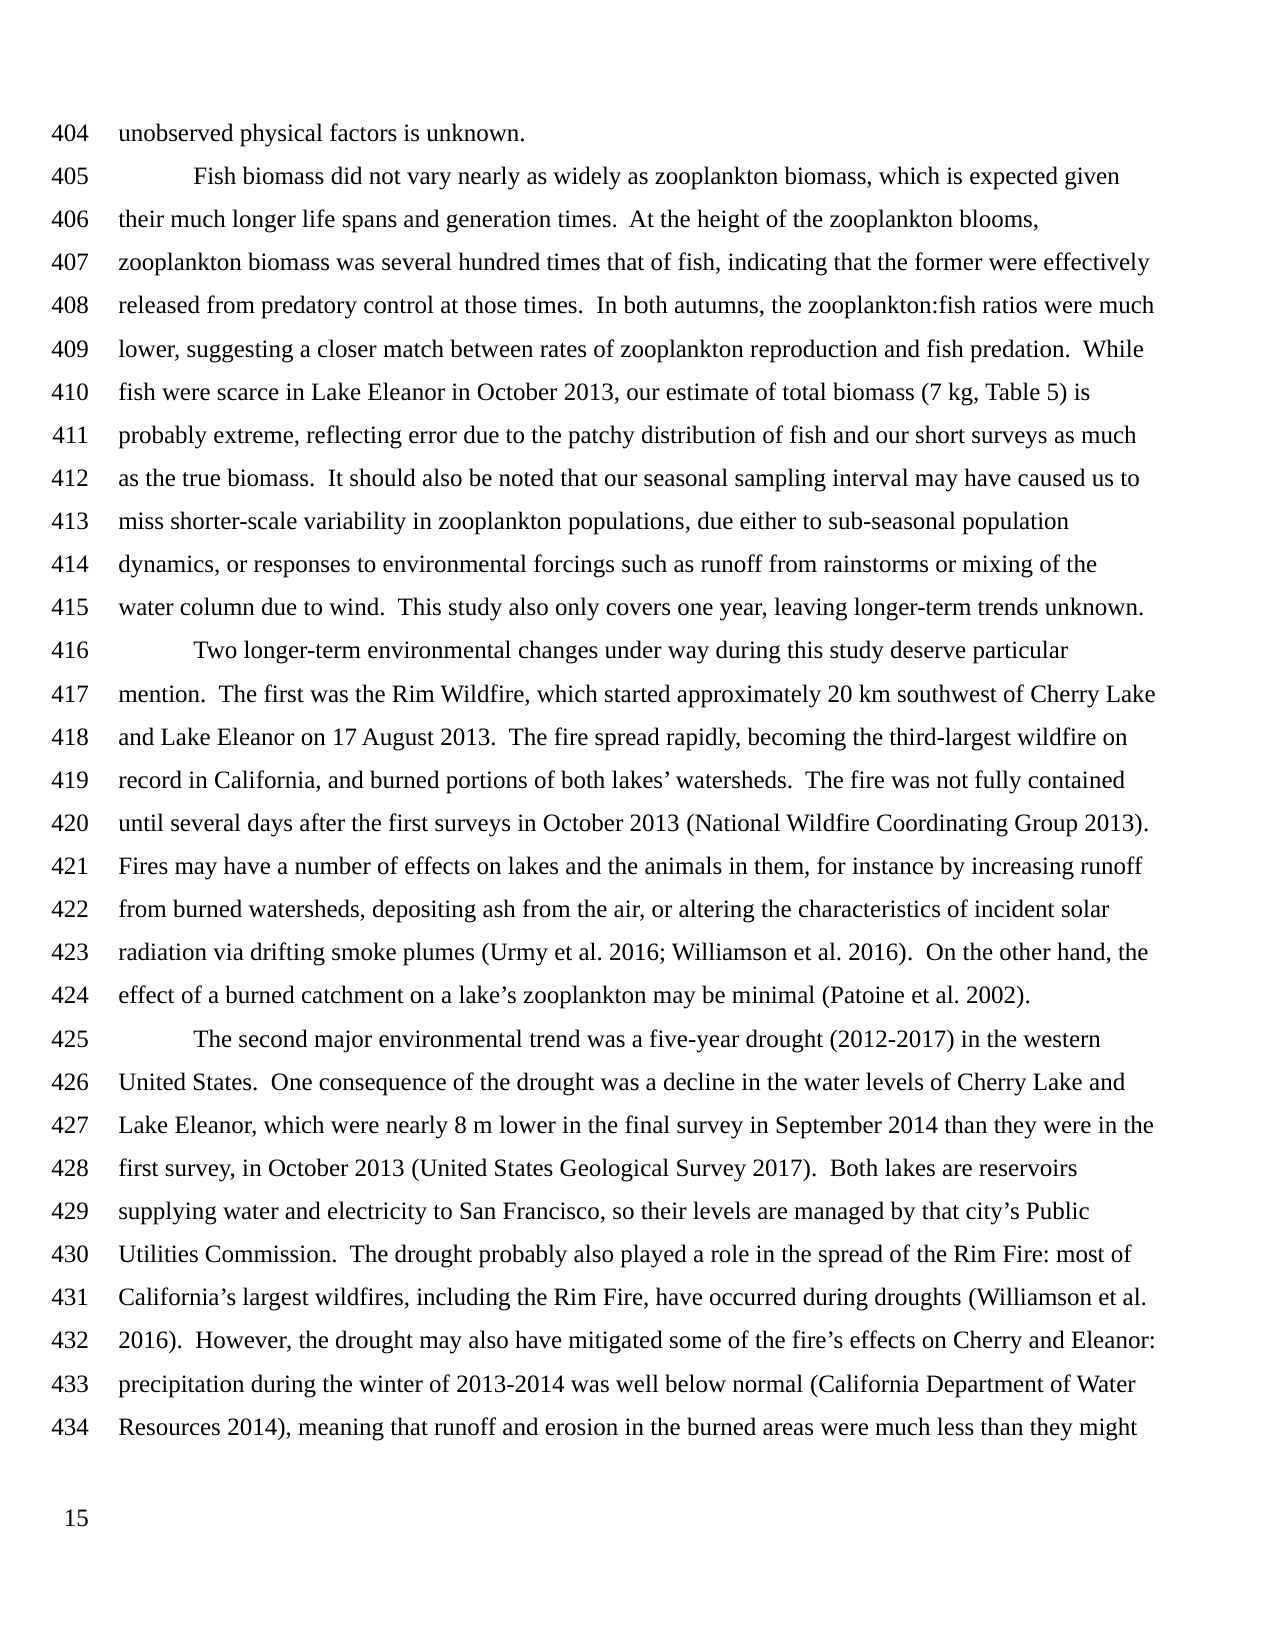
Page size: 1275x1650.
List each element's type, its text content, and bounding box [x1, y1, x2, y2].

text Fish biomass did not vary nearly as widely as zooplankton biomass, which is expected given their much longer life spans and generation times. At the height of the zooplankton blooms, zooplankton biomass was several hundred times that of fish, indicating that the former were effectively released from predatory control at those times. In both autumns, the zooplankton:fish ratios were much lower, suggesting a closer match between rates of zooplankton reproduction and fish predation. While fish were scarce in Lake Eleanor in October 2013, our estimate of total biomass (7 kg, Table 5) is probably extreme, reflecting error due to the patchy distribution of fish and our short surveys as much as the true biomass. It should also be noted that our seasonal sampling interval may have caused us to miss shorter-scale variability in zooplankton populations, due either to sub-seasonal population dynamics, or responses to environmental forcings such as runoff from rainstorms or mixing of the water column due to wind. This study also only covers one year, leaving longer-term trends unknown. [118, 161, 1157, 621]
text The second major environmental trend was a five-year drought (2012-2017) in the western United States. One consequence of the drought was a decline in the water levels of Cherry Lake and Lake Eleanor, which were nearly 8 m lower in the final survey in September 2014 than they were in the first survey, in October 2013 (United States Geological Survey 2017)⁠. Both lakes are reservoirs supplying water and electricity to San Francisco, so their levels are managed by that city’s Public Utilities Commission. The drought probably also played a role in the spread of the Rim Fire: most of California’s largest wildfires, including the Rim Fire, have occurred during droughts (Williamson et al. 2016)⁠. However, the drought may also have mitigated some of the fire’s effects on Cherry and Eleanor: precipitation during the winter of 2013-2014 was well below normal (California Department of Water Resources 2014)⁠, meaning that runoff and erosion in the burned areas were much less than they might [118, 1024, 1157, 1441]
text unobserved physical factors is unknown. [118, 118, 1157, 147]
text Two longer-term environmental changes under way during this study deserve particular mention. The first was the Rim Wildfire, which started approximately 20 km southwest of Cherry Lake and Lake Eleanor on 17 August 2013. The fire spread rapidly, becoming the third-largest wildfire on record in California, and burned portions of both lakes’ watersheds. The fire was not fully contained until several days after the first surveys in October 2013 (National Wildfire Coordinating Group 2013)⁠. Fires may have a number of effects on lakes and the animals in them, for instance by increasing runoff from burned watersheds, depositing ash from the air, or altering the characteristics of incident solar radiation via drifting smoke plumes (Urmy et al. 2016; Williamson et al. 2016)⁠. On the other hand, the effect of a burned catchment on a lake’s zooplankton may be minimal (Patoine et al. 2002)⁠. [118, 636, 1157, 1009]
